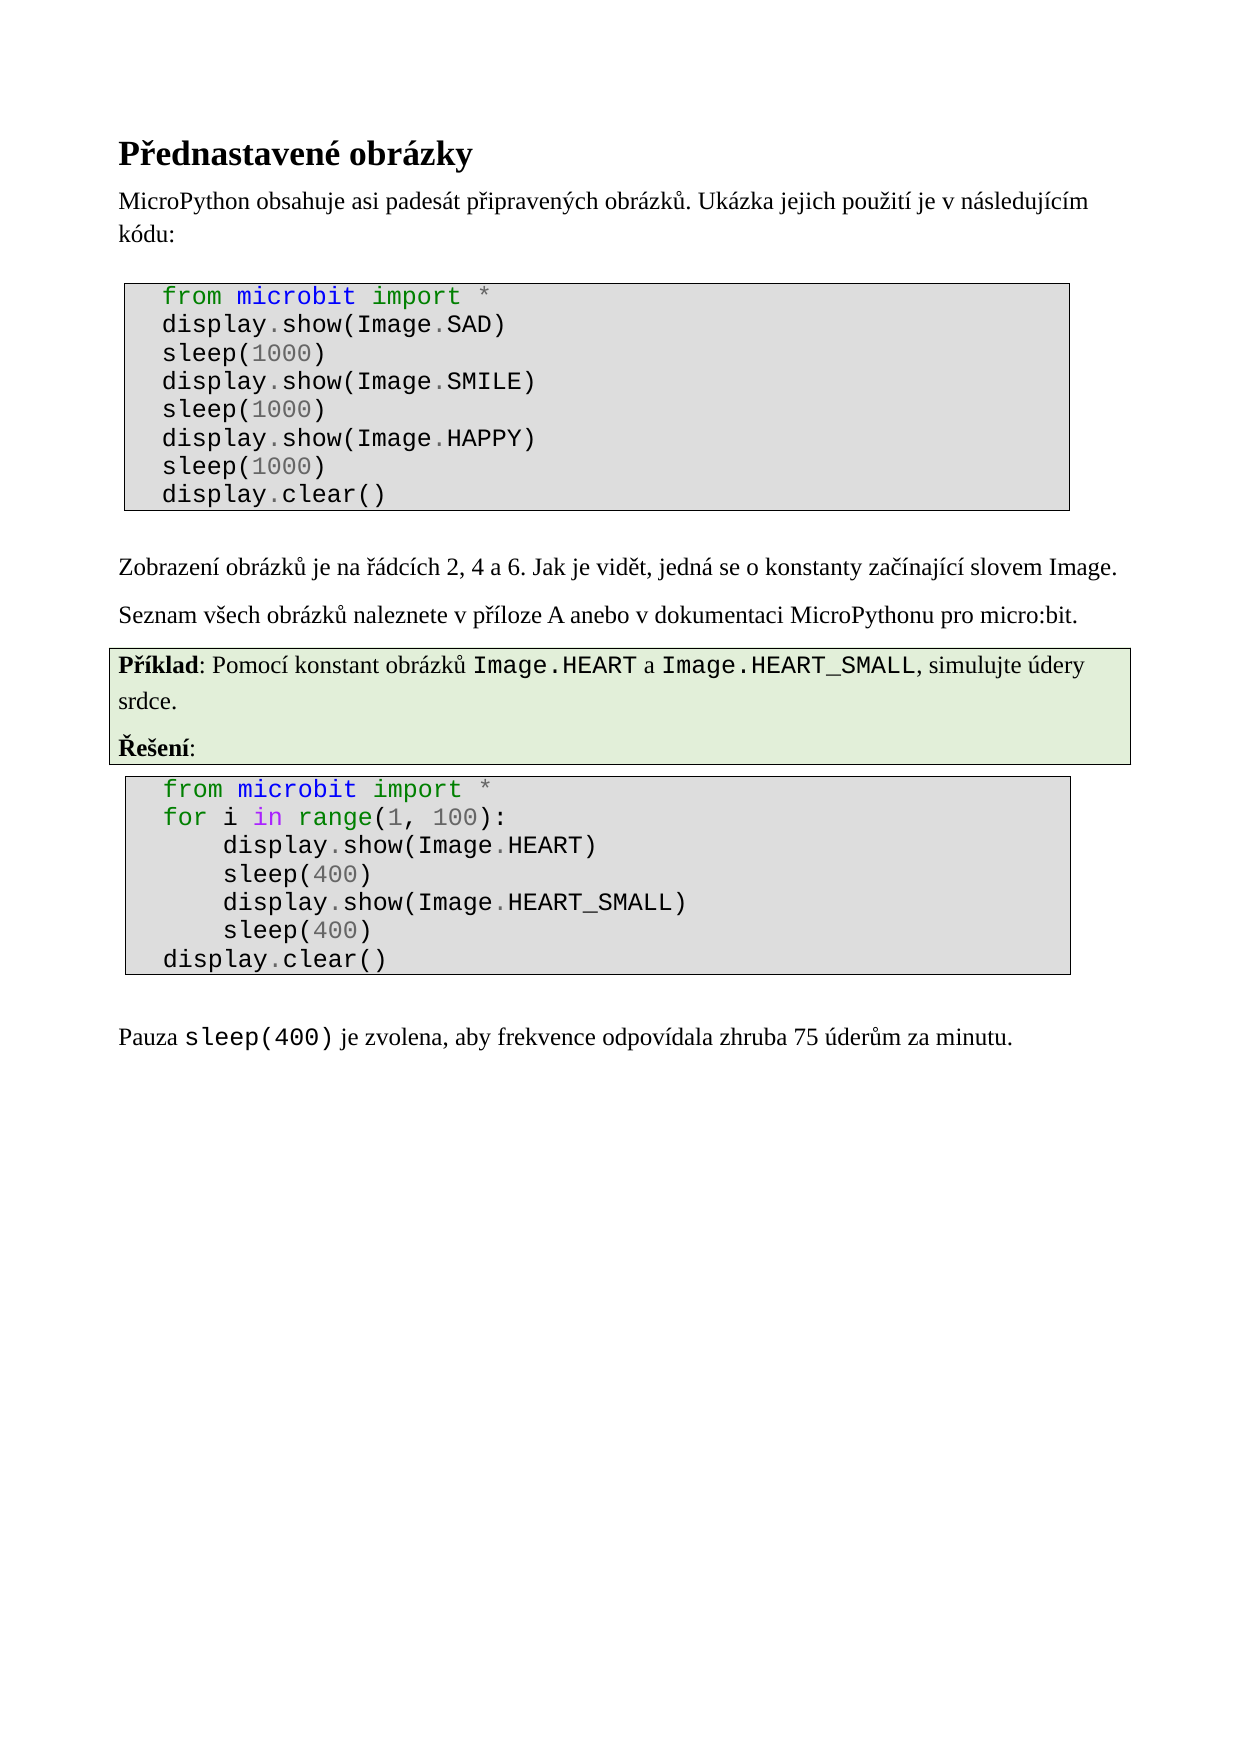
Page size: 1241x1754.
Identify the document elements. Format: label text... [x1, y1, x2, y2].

text Seznam všech obrázků naleznete v příloze A anebo v dokumentaci MicroPythonu pro micro:bit. [118, 600, 1122, 629]
text MicroPython obsahuje asi padesát připravených obrázků. Ukázka jejich použití je v následujícím kódu: [118, 186, 1122, 248]
text sleep(1000) [162, 397, 1069, 425]
text sleep(1000) [162, 340, 1069, 369]
text Pauza sleep(400) je zvolena, aby frekvence odpovídala zhruba 75 úderům za minutu. [118, 1022, 1122, 1053]
text display.show(Image.SMILE) [162, 369, 1069, 397]
text display.show(Image.HEART_SMALL) [163, 889, 1070, 918]
text Řešení: [110, 730, 1130, 764]
text from microbit import * [162, 284, 1069, 312]
text display.clear() [163, 946, 1070, 974]
subtitle Přednastavené obrázky [118, 133, 1122, 173]
text Příklad: Pomocí konstant obrázků Image.HEART a Image.HEART_SMALL, simulujte údery srdce. [110, 649, 1130, 714]
text from microbit import * [163, 776, 1070, 804]
text sleep(1000) [162, 454, 1069, 482]
text display.show(Image.HEART) [163, 833, 1070, 861]
text display.show(Image.HAPPY) [162, 425, 1069, 454]
text display.clear() [162, 482, 1069, 510]
text Zobrazení obrázků je na řádcích 2, 4 a 6. Jak je vidět, jedná se o konstanty začínající slovem Image. [118, 552, 1122, 581]
text for i in range(1, 100): [163, 804, 1070, 833]
text sleep(400) [163, 918, 1070, 946]
text sleep(400) [163, 861, 1070, 889]
text display.show(Image.SAD) [162, 312, 1069, 340]
